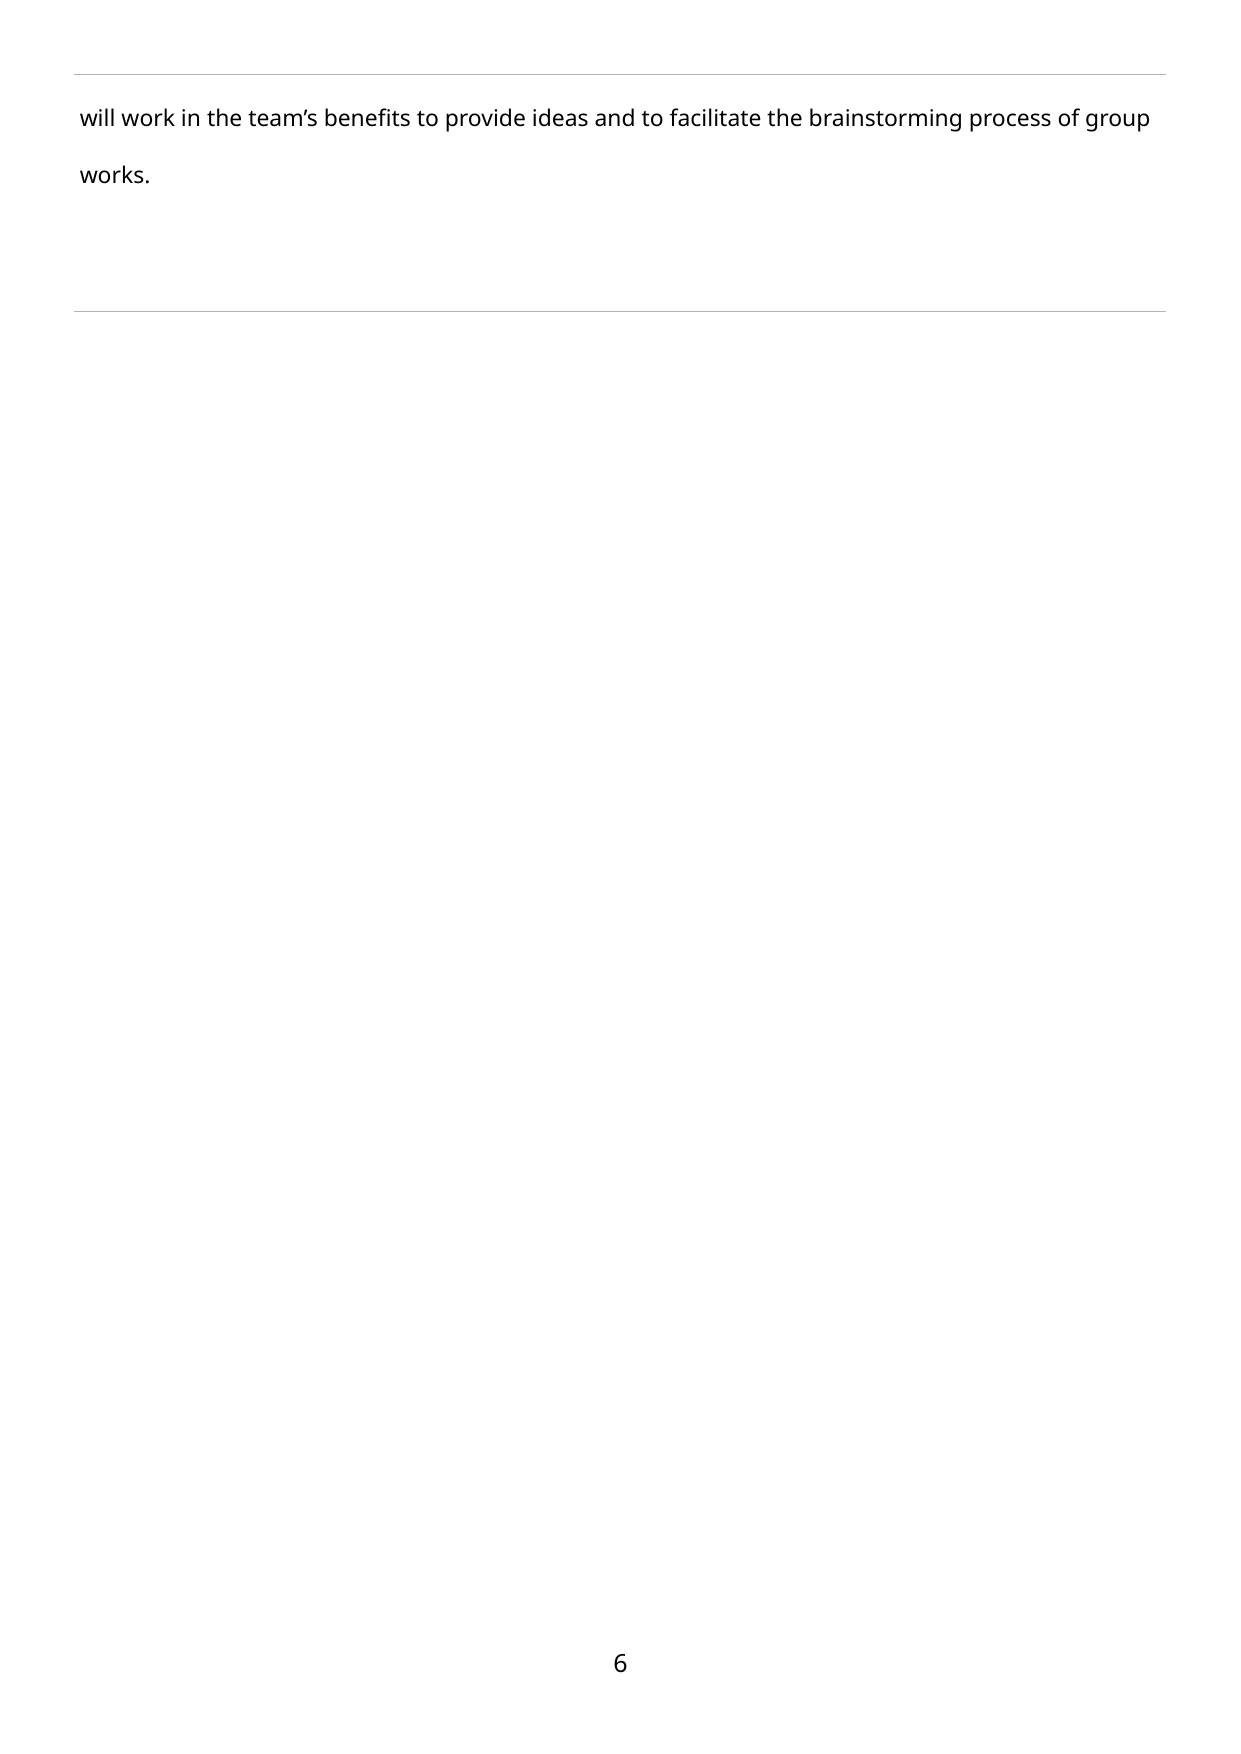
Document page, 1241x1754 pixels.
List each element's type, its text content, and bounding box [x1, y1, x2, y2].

table_cell will work in the team’s benefits to provide ideas and to facilitate the brainstorming process of group works. [74, 75, 1166, 311]
